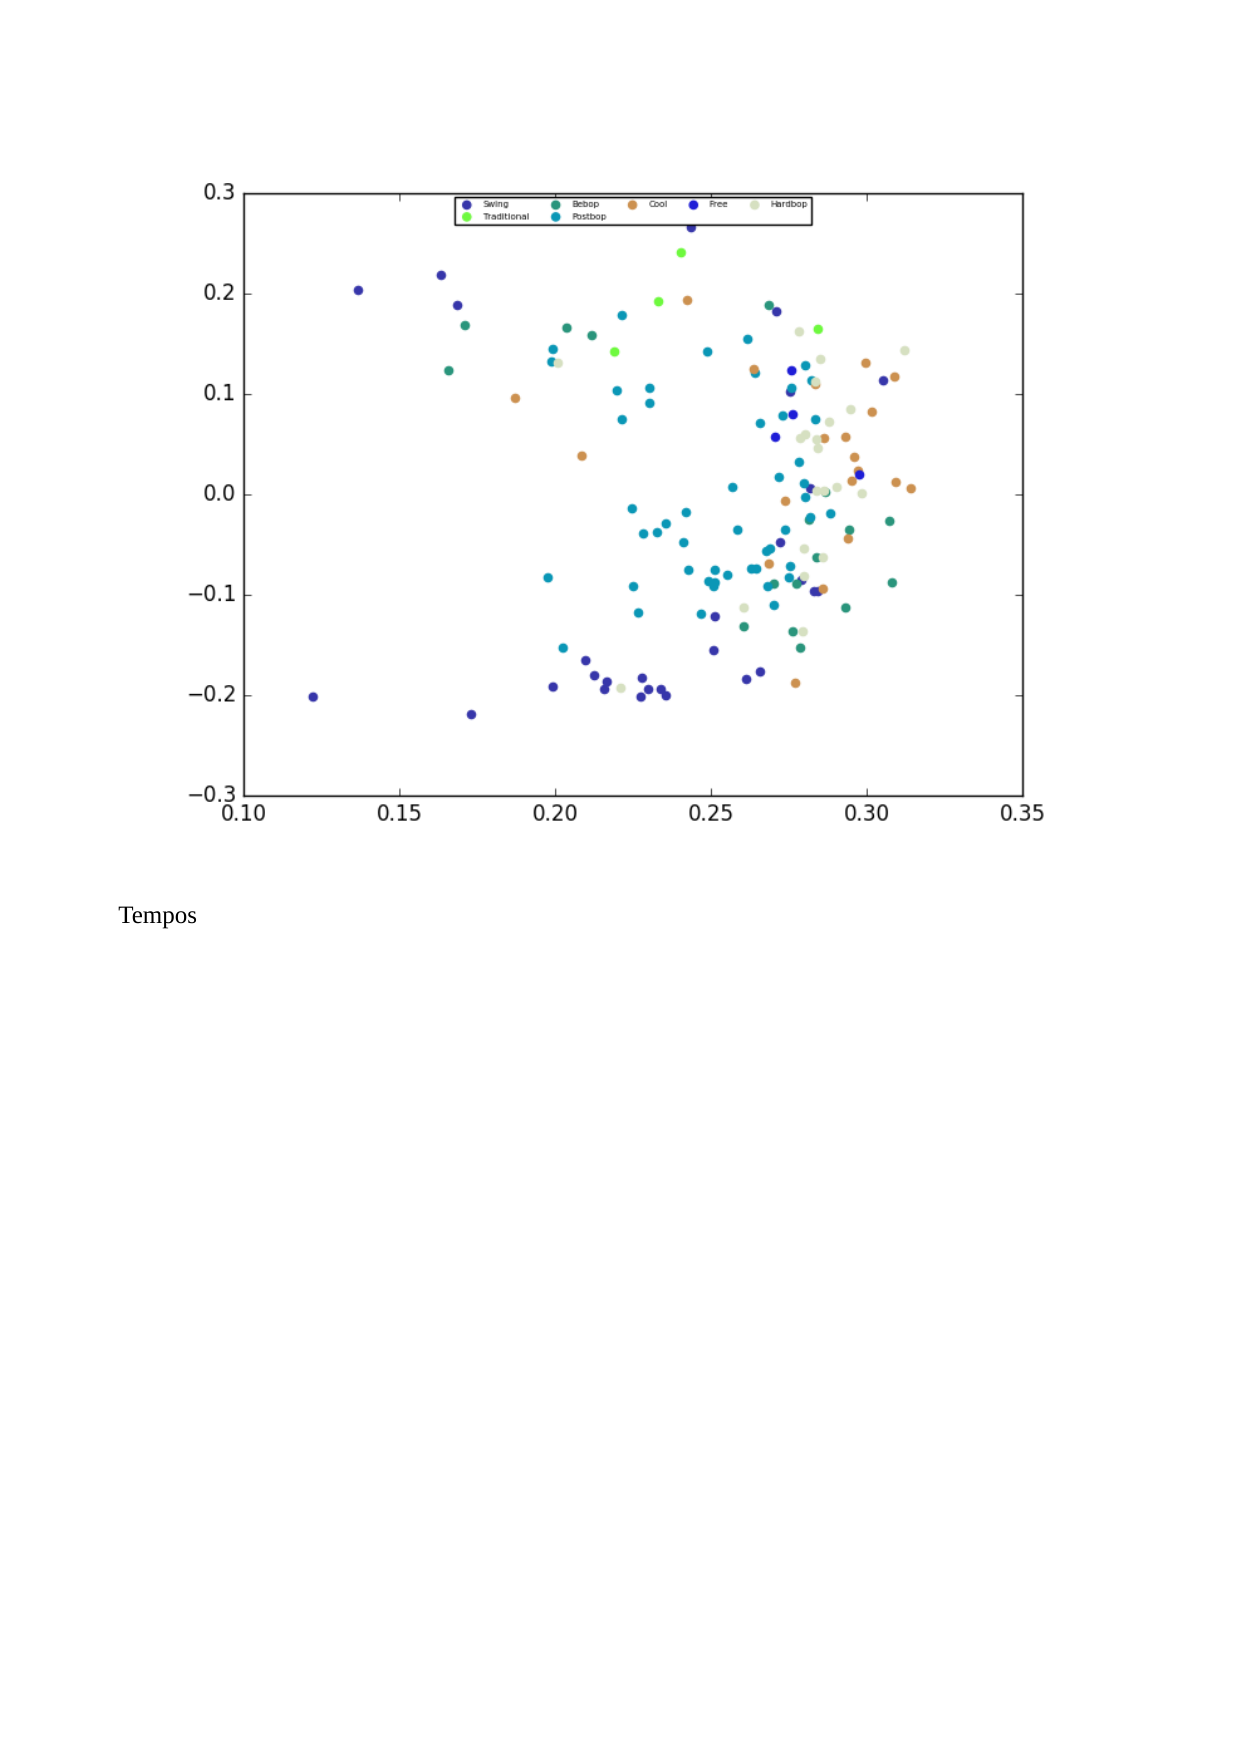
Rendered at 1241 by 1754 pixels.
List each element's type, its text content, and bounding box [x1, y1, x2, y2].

text Tempos [118, 900, 1122, 928]
picture [118, 118, 1123, 871]
